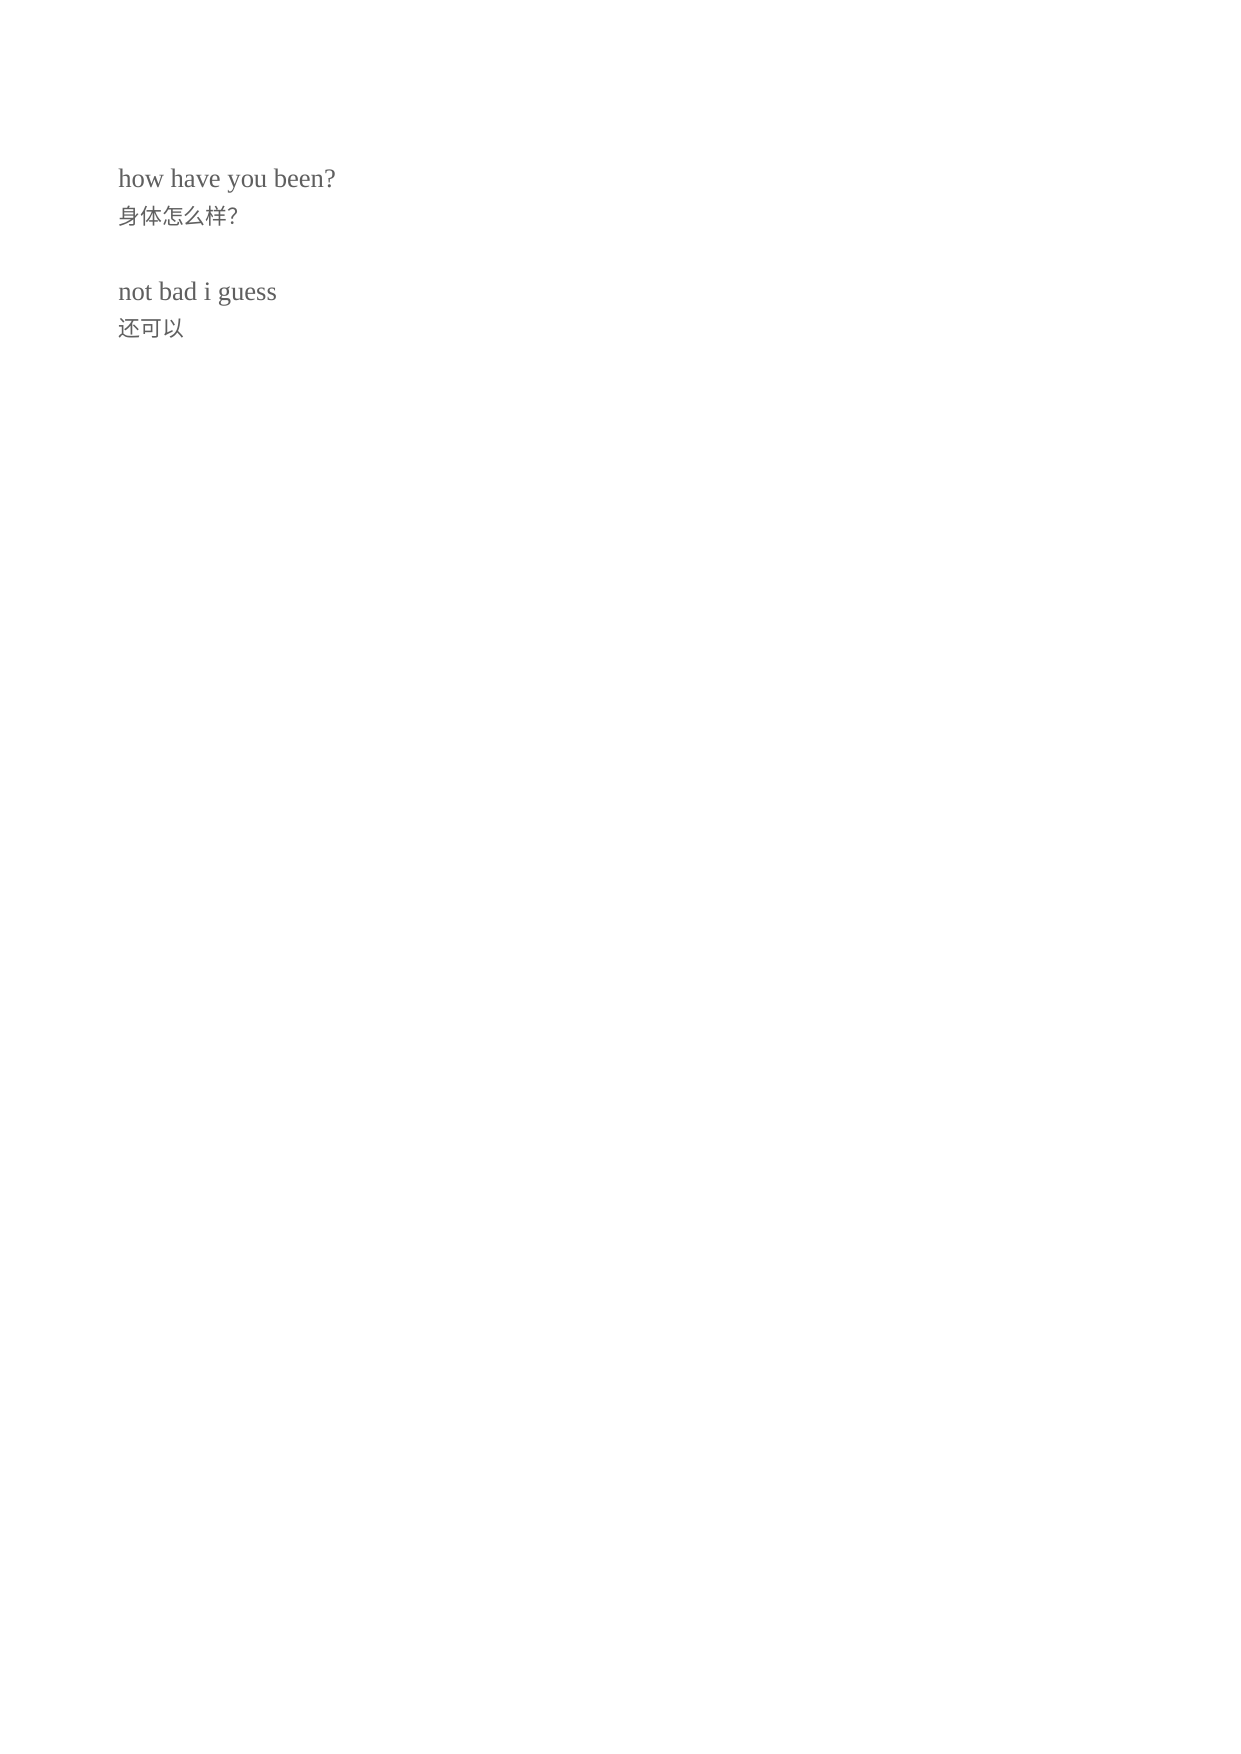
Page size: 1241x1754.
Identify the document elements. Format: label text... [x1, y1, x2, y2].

text how have you been? [118, 156, 1122, 193]
text 身体怎么样？ [118, 193, 1122, 231]
text not bad i guess [118, 268, 1122, 306]
text 还可以 [118, 306, 1122, 343]
